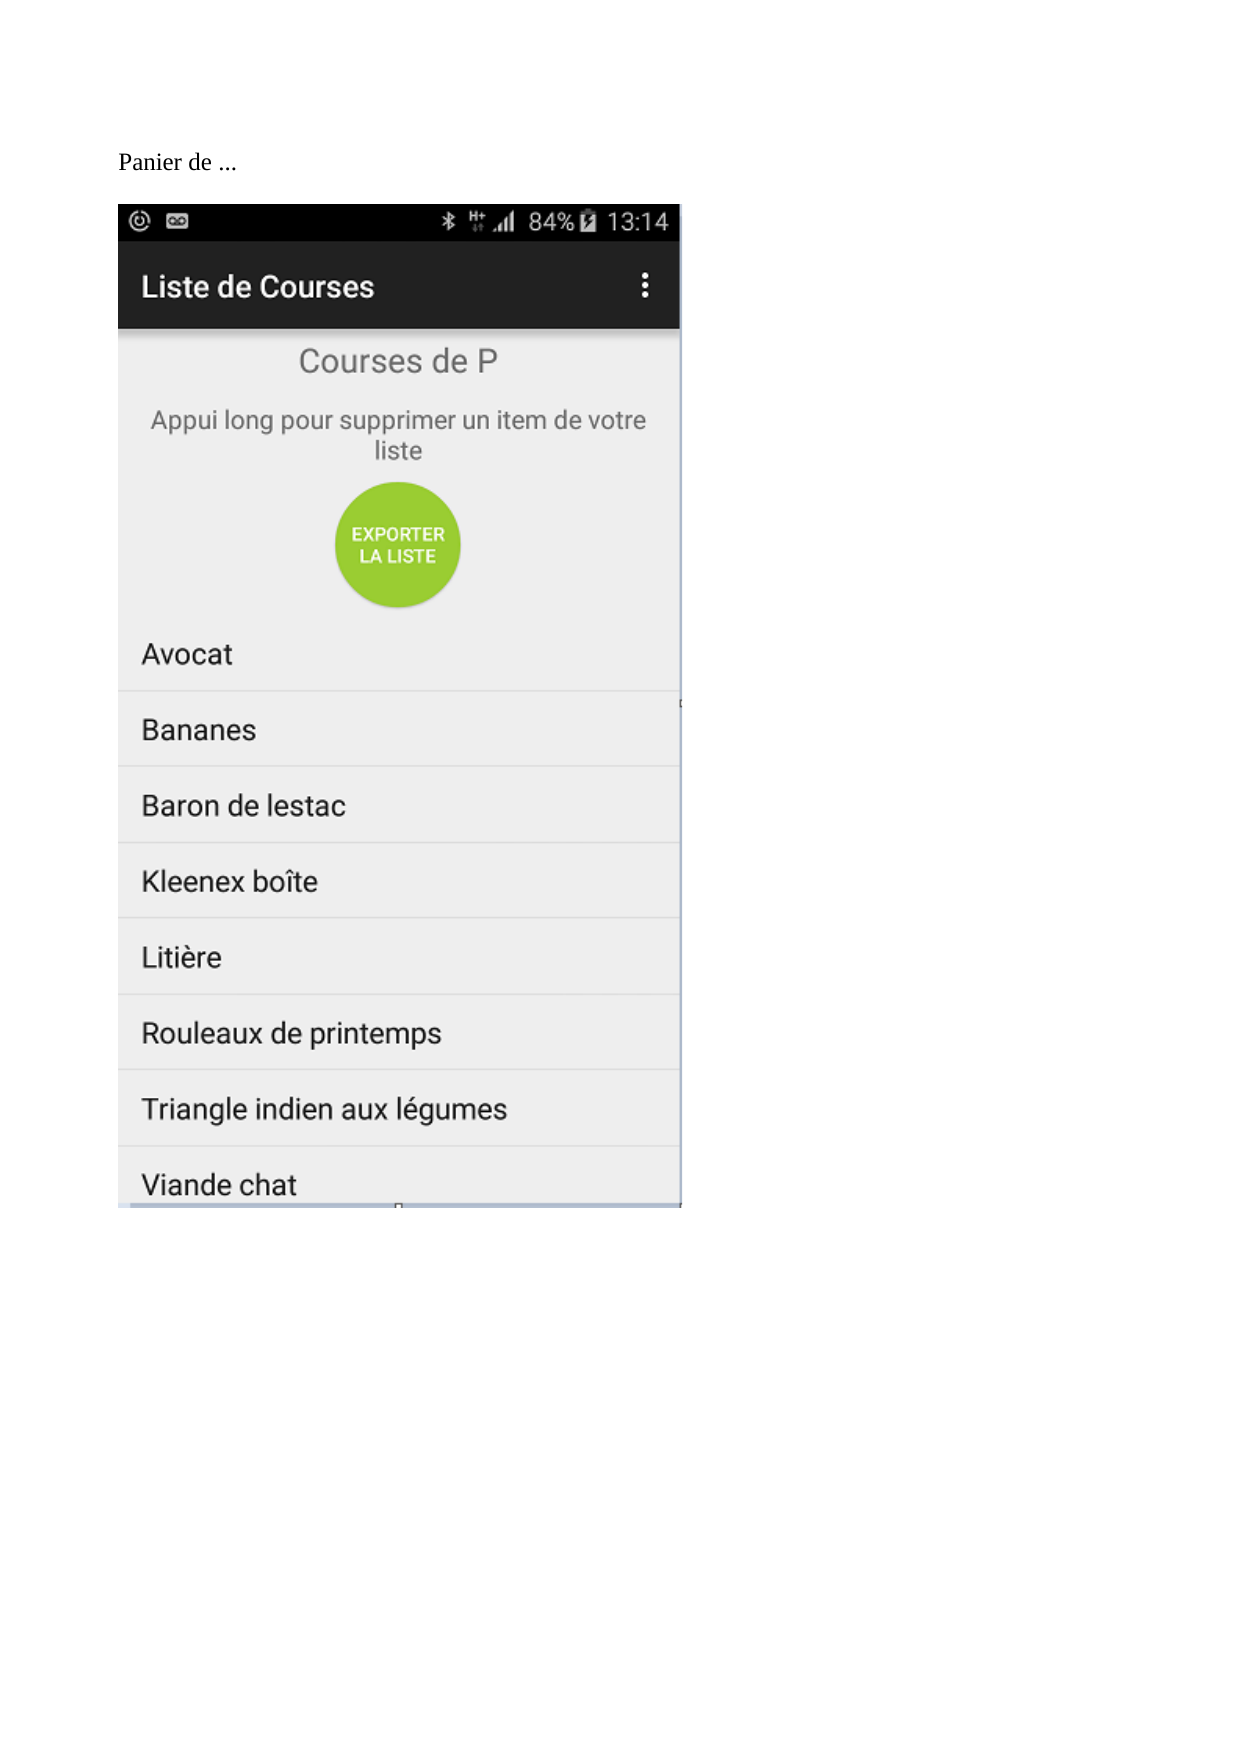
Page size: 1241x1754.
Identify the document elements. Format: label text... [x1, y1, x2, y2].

text Panier de ... [118, 147, 1122, 176]
picture [118, 204, 683, 1208]
